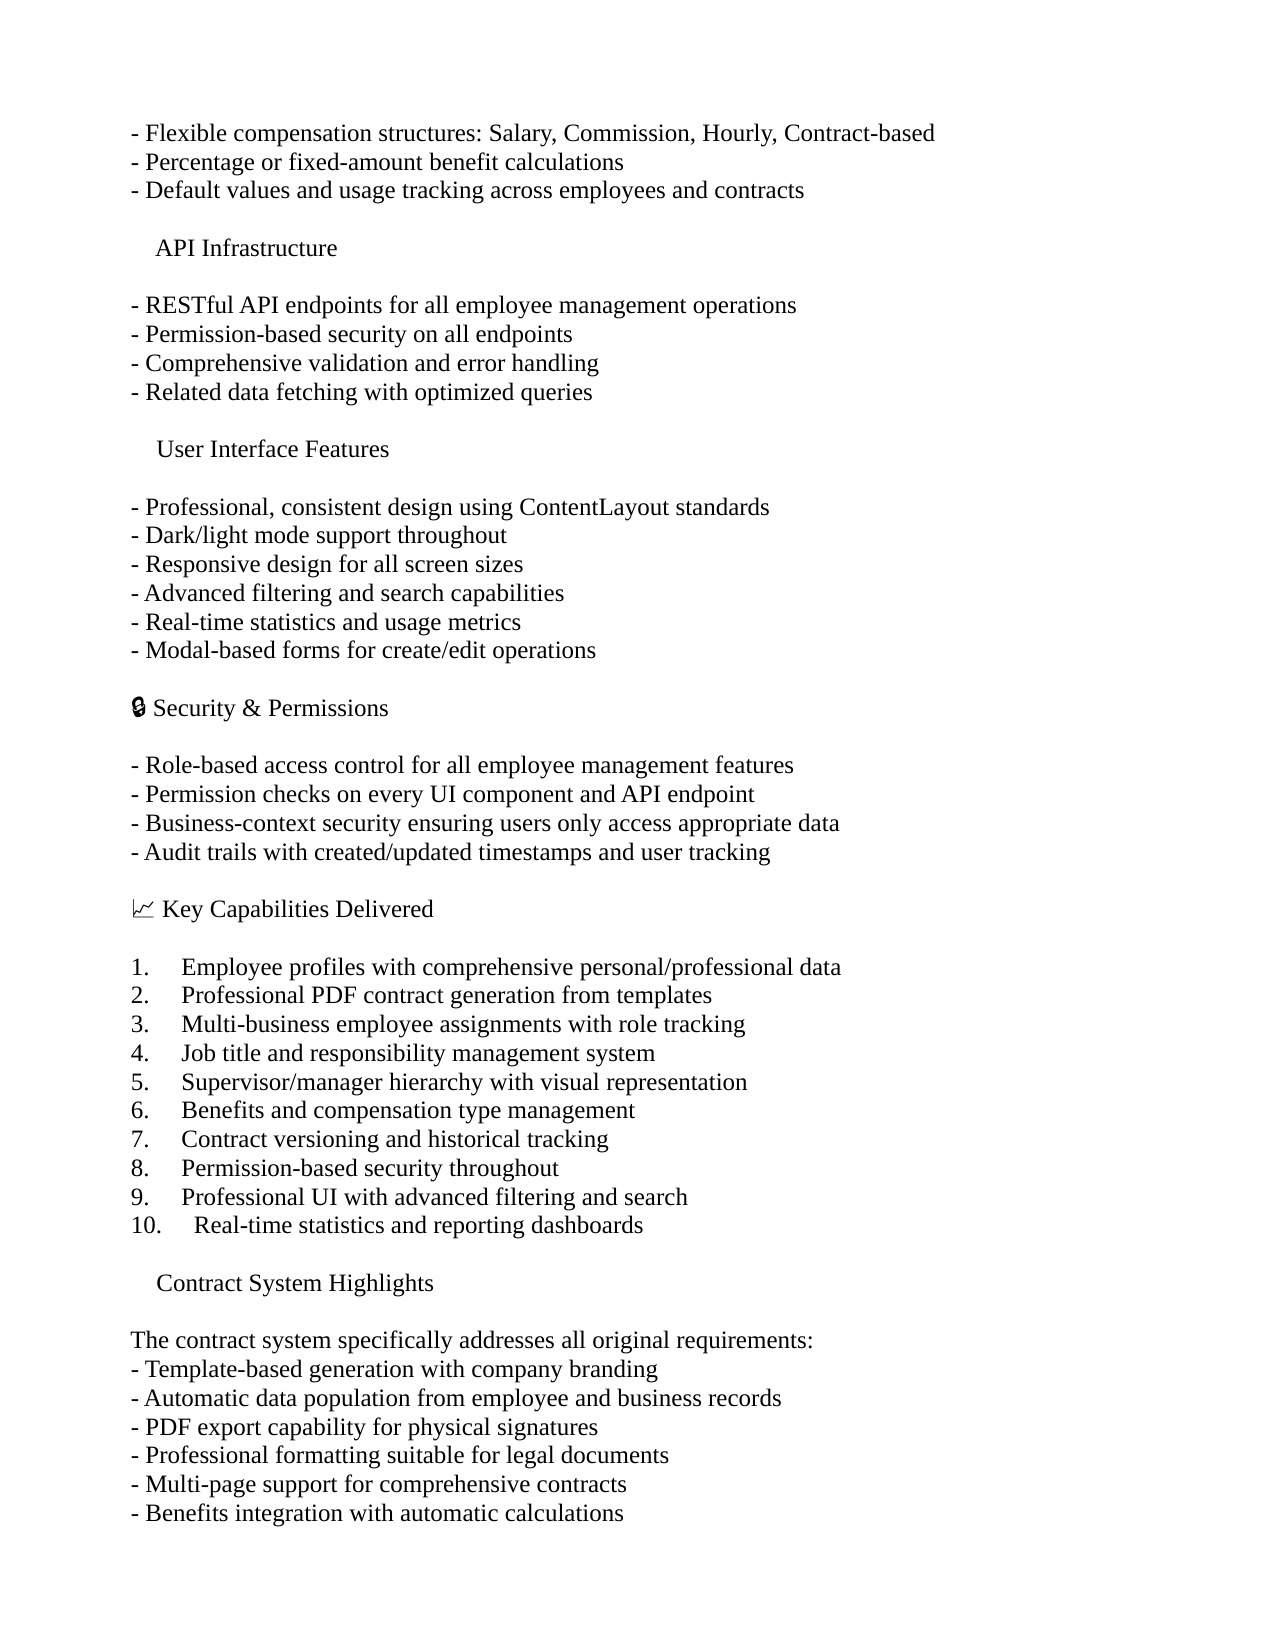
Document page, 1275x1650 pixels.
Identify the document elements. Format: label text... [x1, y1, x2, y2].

text - Default values and usage tracking across employees and contracts [118, 176, 1157, 204]
text - Related data fetching with optimized queries [118, 377, 1157, 406]
text - Flexible compensation structures: Salary, Commission, Hourly, Contract-based [118, 118, 1157, 147]
text - Permission checks on every UI component and API endpoint [118, 779, 1157, 808]
text 📈 Key Capabilities Delivered [118, 894, 1157, 923]
text - Professional formatting suitable for legal documents [118, 1441, 1157, 1469]
text The contract system specifically addresses all original requirements: [118, 1326, 1157, 1354]
text - Real-time statistics and usage metrics [118, 607, 1157, 636]
text - PDF export capability for physical signatures [118, 1412, 1157, 1441]
text - Responsive design for all screen sizes [118, 549, 1157, 578]
text - RESTful API endpoints for all employee management operations [118, 291, 1157, 319]
text - Template-based generation with company branding [118, 1354, 1157, 1383]
text 3. ✅ Multi-business employee assignments with role tracking [118, 1009, 1157, 1038]
text 5. ✅ Supervisor/manager hierarchy with visual representation [118, 1067, 1157, 1096]
text 9. ✅ Professional UI with advanced filtering and search [118, 1182, 1157, 1211]
text 🔒 Security & Permissions [118, 693, 1157, 722]
text - Role-based access control for all employee management features [118, 751, 1157, 779]
text - Benefits integration with automatic calculations [118, 1498, 1157, 1527]
text - Business-context security ensuring users only access appropriate data [118, 808, 1157, 837]
text 🎨 User Interface Features [118, 434, 1157, 463]
text - Dark/light mode support throughout [118, 521, 1157, 549]
text - Multi-page support for comprehensive contracts [118, 1469, 1157, 1498]
text - Comprehensive validation and error handling [118, 348, 1157, 377]
text - Percentage or fixed-amount benefit calculations [118, 147, 1157, 176]
text 6. ✅ Benefits and compensation type management [118, 1096, 1157, 1124]
text - Audit trails with created/updated timestamps and user tracking [118, 837, 1157, 866]
text 8. ✅ Permission-based security throughout [118, 1153, 1157, 1182]
text - Advanced filtering and search capabilities [118, 578, 1157, 607]
text - Automatic data population from employee and business records [118, 1383, 1157, 1412]
text 1. ✅ Employee profiles with comprehensive personal/professional data [118, 952, 1157, 981]
text - Permission-based security on all endpoints [118, 319, 1157, 348]
text 🎯 Contract System Highlights [118, 1268, 1157, 1297]
text 🔧 API Infrastructure [118, 233, 1157, 262]
text 7. ✅ Contract versioning and historical tracking [118, 1124, 1157, 1153]
text 2. ✅ Professional PDF contract generation from templates [118, 981, 1157, 1009]
text 10. ✅ Real-time statistics and reporting dashboards [118, 1211, 1157, 1239]
text 4. ✅ Job title and responsibility management system [118, 1038, 1157, 1067]
text - Modal-based forms for create/edit operations [118, 636, 1157, 664]
text - Professional, consistent design using ContentLayout standards [118, 492, 1157, 521]
